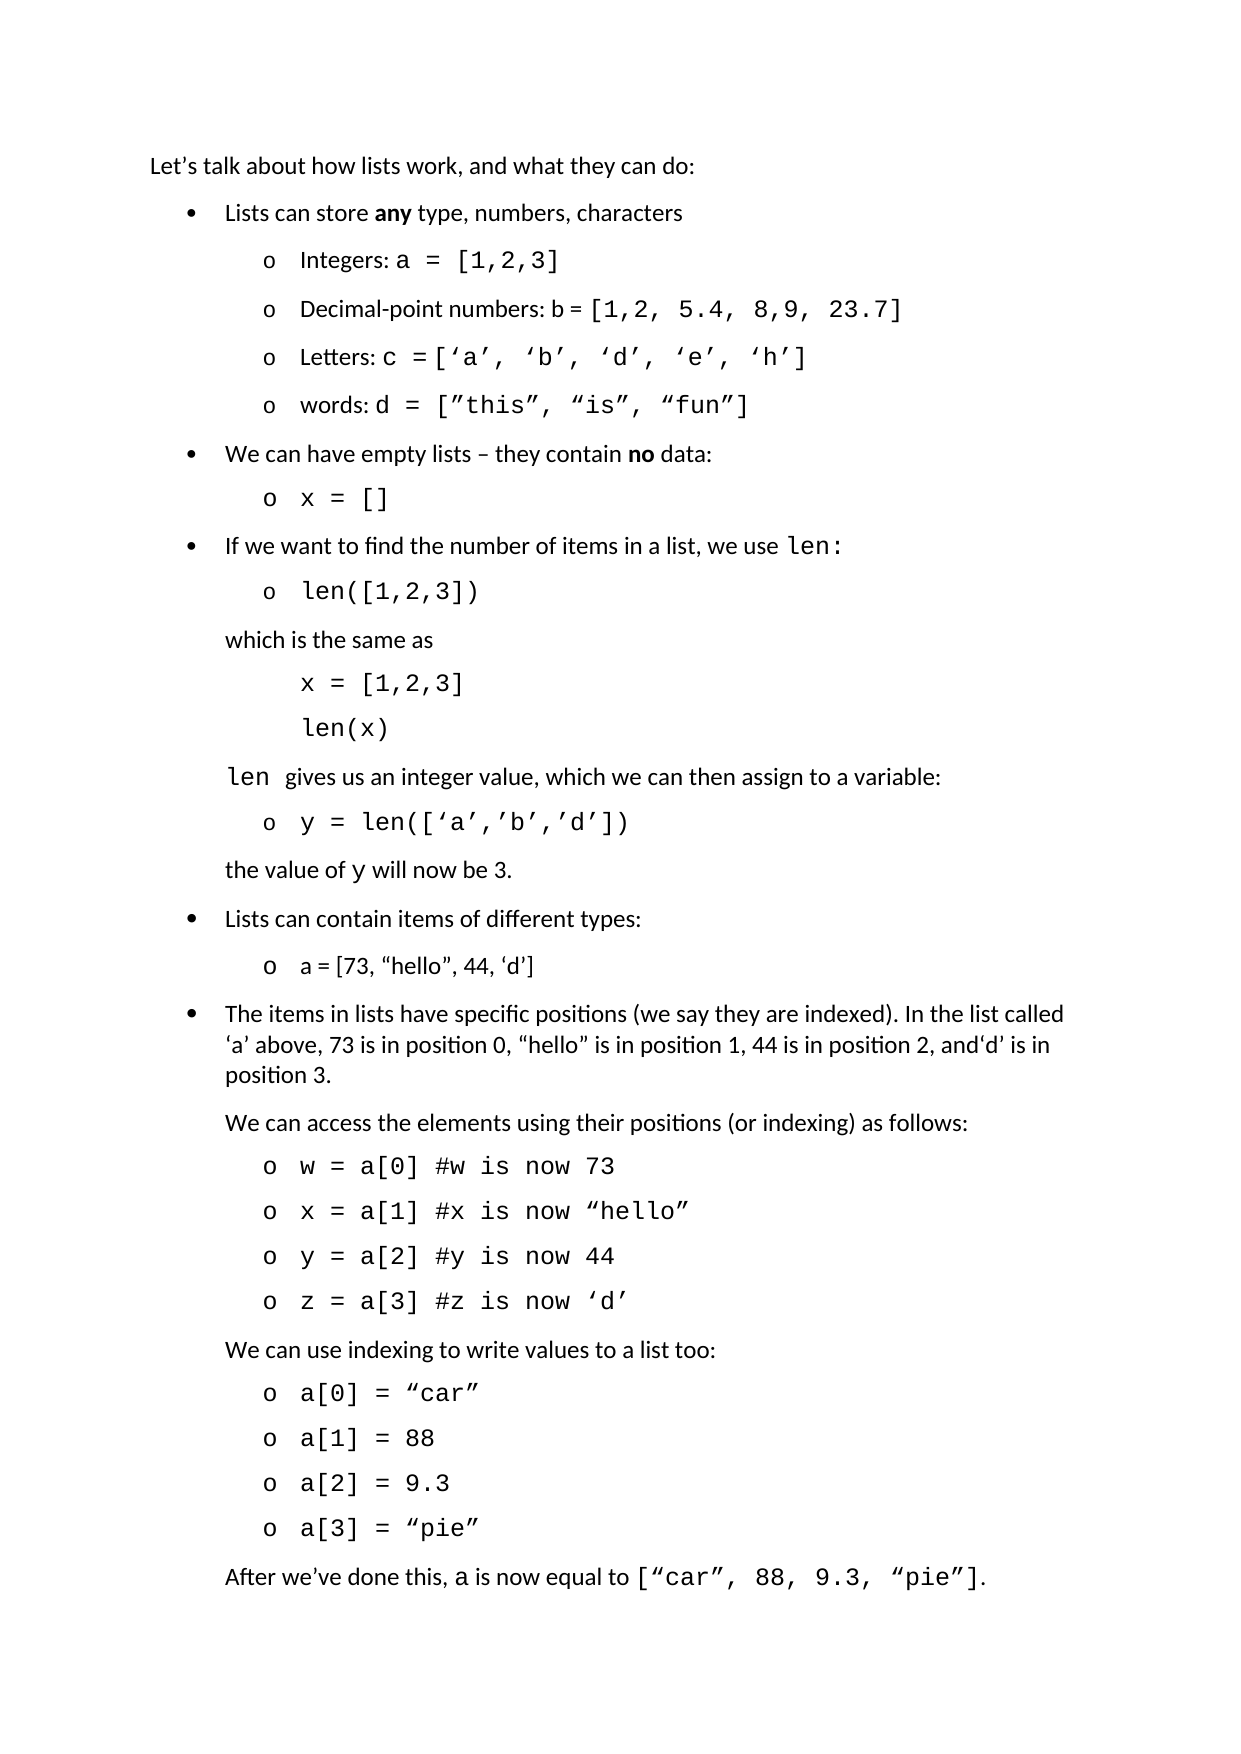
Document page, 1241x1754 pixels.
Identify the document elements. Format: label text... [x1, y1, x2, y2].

list w = a[0] #w is now 73 [262, 1154, 1090, 1182]
list z = a[3] #z is now ‘d’ [262, 1289, 1090, 1317]
list After we’ve done this, a is now equal to [“car”, 88, 9.3, “pie”]. [225, 1561, 1090, 1593]
list Lists can store any type, numbers, characters [187, 197, 1090, 228]
text len gives us an integer value, which we can then assign to a variable: [150, 761, 1090, 793]
list We can have empty lists – they contain no data: [187, 438, 1090, 469]
list a[1] = 88 [262, 1426, 1090, 1454]
list words: d = [”this”, “is”, “fun”] [262, 390, 1090, 421]
text x = [1,2,3] [225, 671, 1090, 699]
list a = [73, “hello”, 44, ‘d’] [262, 950, 1090, 982]
text We can use indexing to write values to a list too: [225, 1334, 1090, 1364]
list Letters: c = [‘a’, ‘b’, ‘d’, ‘e’, ‘h’] [262, 341, 1090, 373]
text Let’s talk about how lists work, and what they can do: [150, 150, 1090, 181]
list a[3] = “pie” [262, 1516, 1090, 1544]
list The items in lists have specific positions (we say they are indexed). In the list called ‘a’ above, 73 is in position 0, “hello” is in position 1, 44 is in position 2, and‘d’ is in position 3. [187, 998, 1090, 1090]
list y = a[2] #y is now 44 [262, 1244, 1090, 1272]
list Lists can contain items of different types: [187, 903, 1090, 933]
list a[2] = 9.3 [262, 1471, 1090, 1499]
list len([1,2,3]) [262, 579, 1090, 607]
list y = len([‘a’,’b’,’d’]) [262, 809, 1090, 838]
list a[0] = “car” [262, 1381, 1090, 1409]
list Decimal-point numbers: b = [1,2, 5.4, 8,9, 23.7] [262, 293, 1090, 324]
list We can access the elements using their positions (or indexing) as follows: [225, 1107, 1090, 1137]
list x = a[1] #x is now “hello” [262, 1199, 1090, 1227]
list x = [] [262, 485, 1090, 514]
list Integers: a = [1,2,3] [262, 244, 1090, 276]
list If we want to find the number of items in a list, we use len: [187, 530, 1090, 562]
text which is the same as [150, 624, 1090, 654]
text the value of y will now be 3. [225, 854, 1090, 886]
text len(x) [225, 716, 1090, 744]
